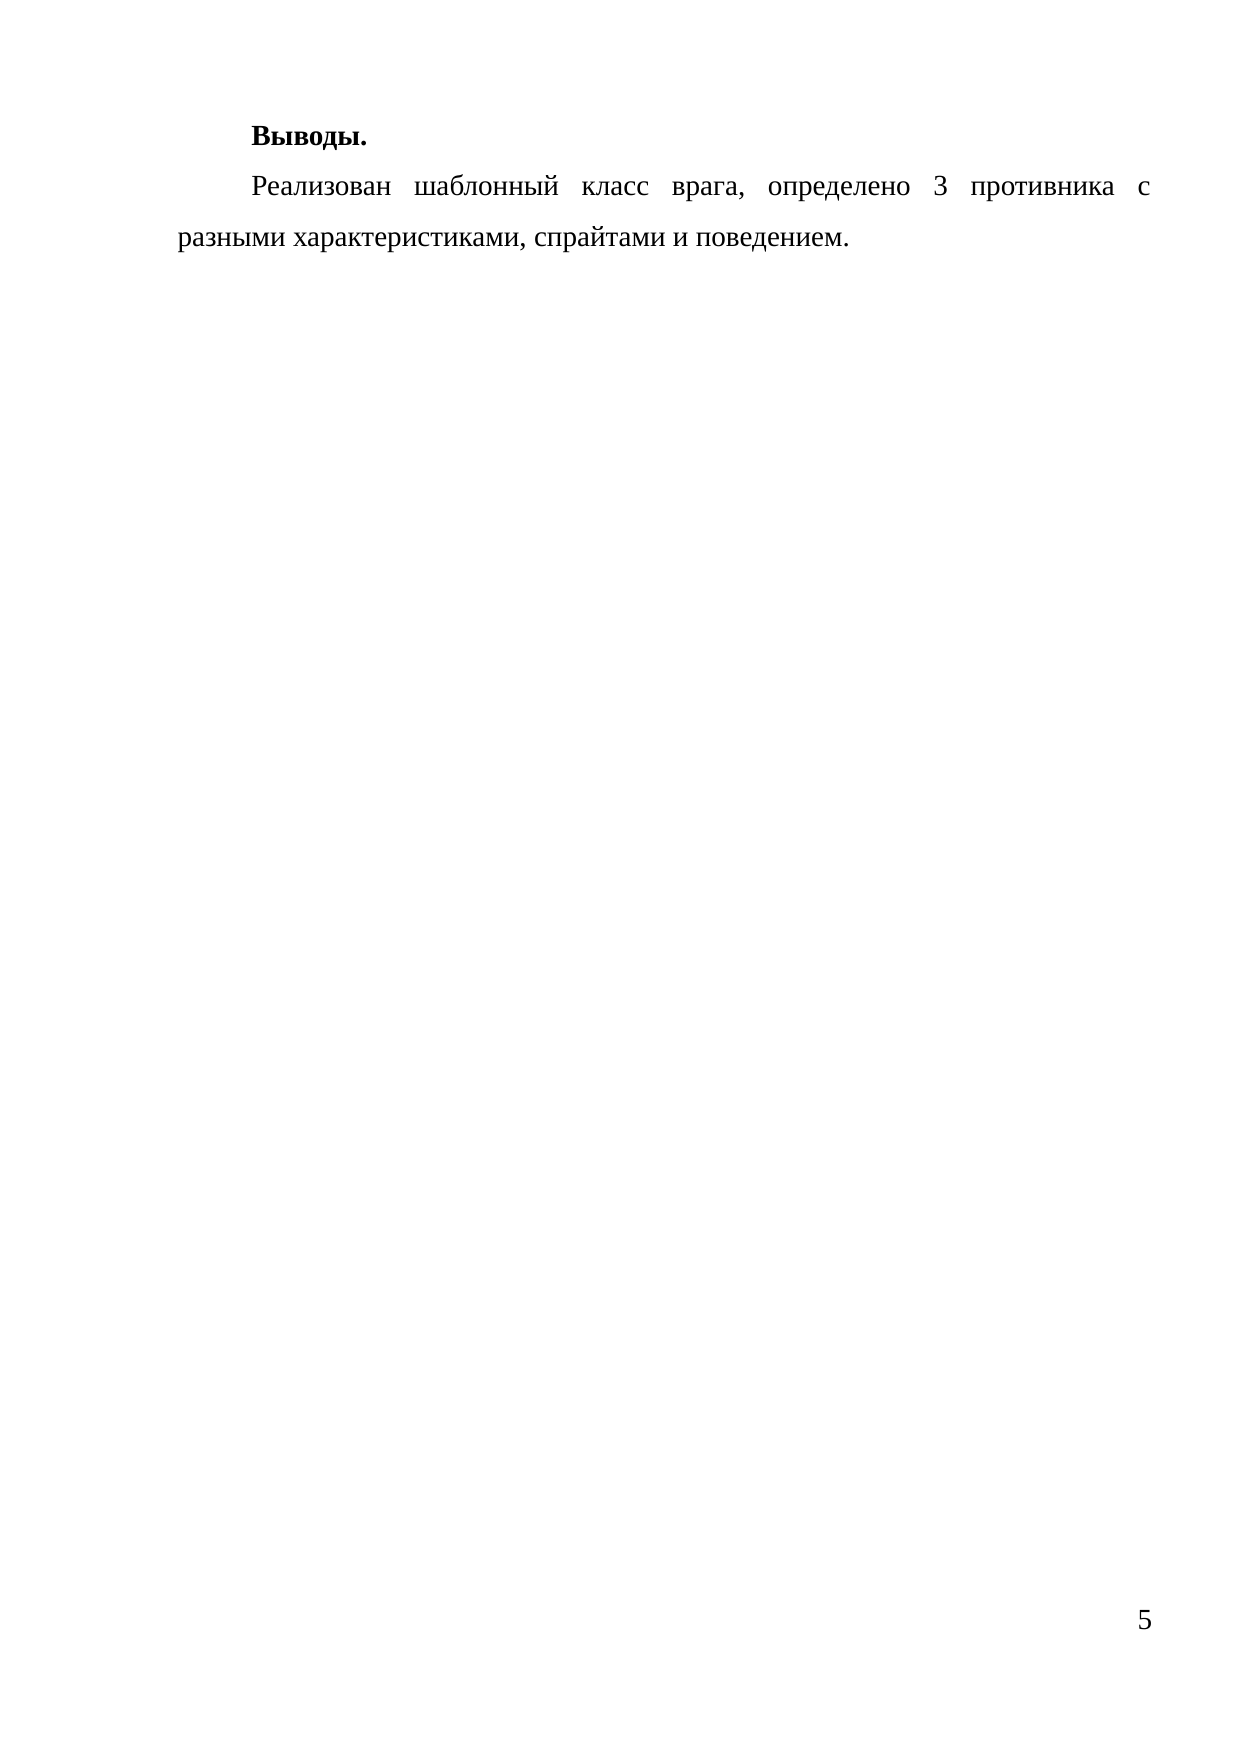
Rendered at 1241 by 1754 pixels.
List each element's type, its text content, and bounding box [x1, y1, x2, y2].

subtitle Выводы. [177, 118, 1152, 152]
text Реализован шаблонный класс врага, определено 3 противника с разными характеристиками, спрайтами и поведением. [177, 168, 1152, 252]
